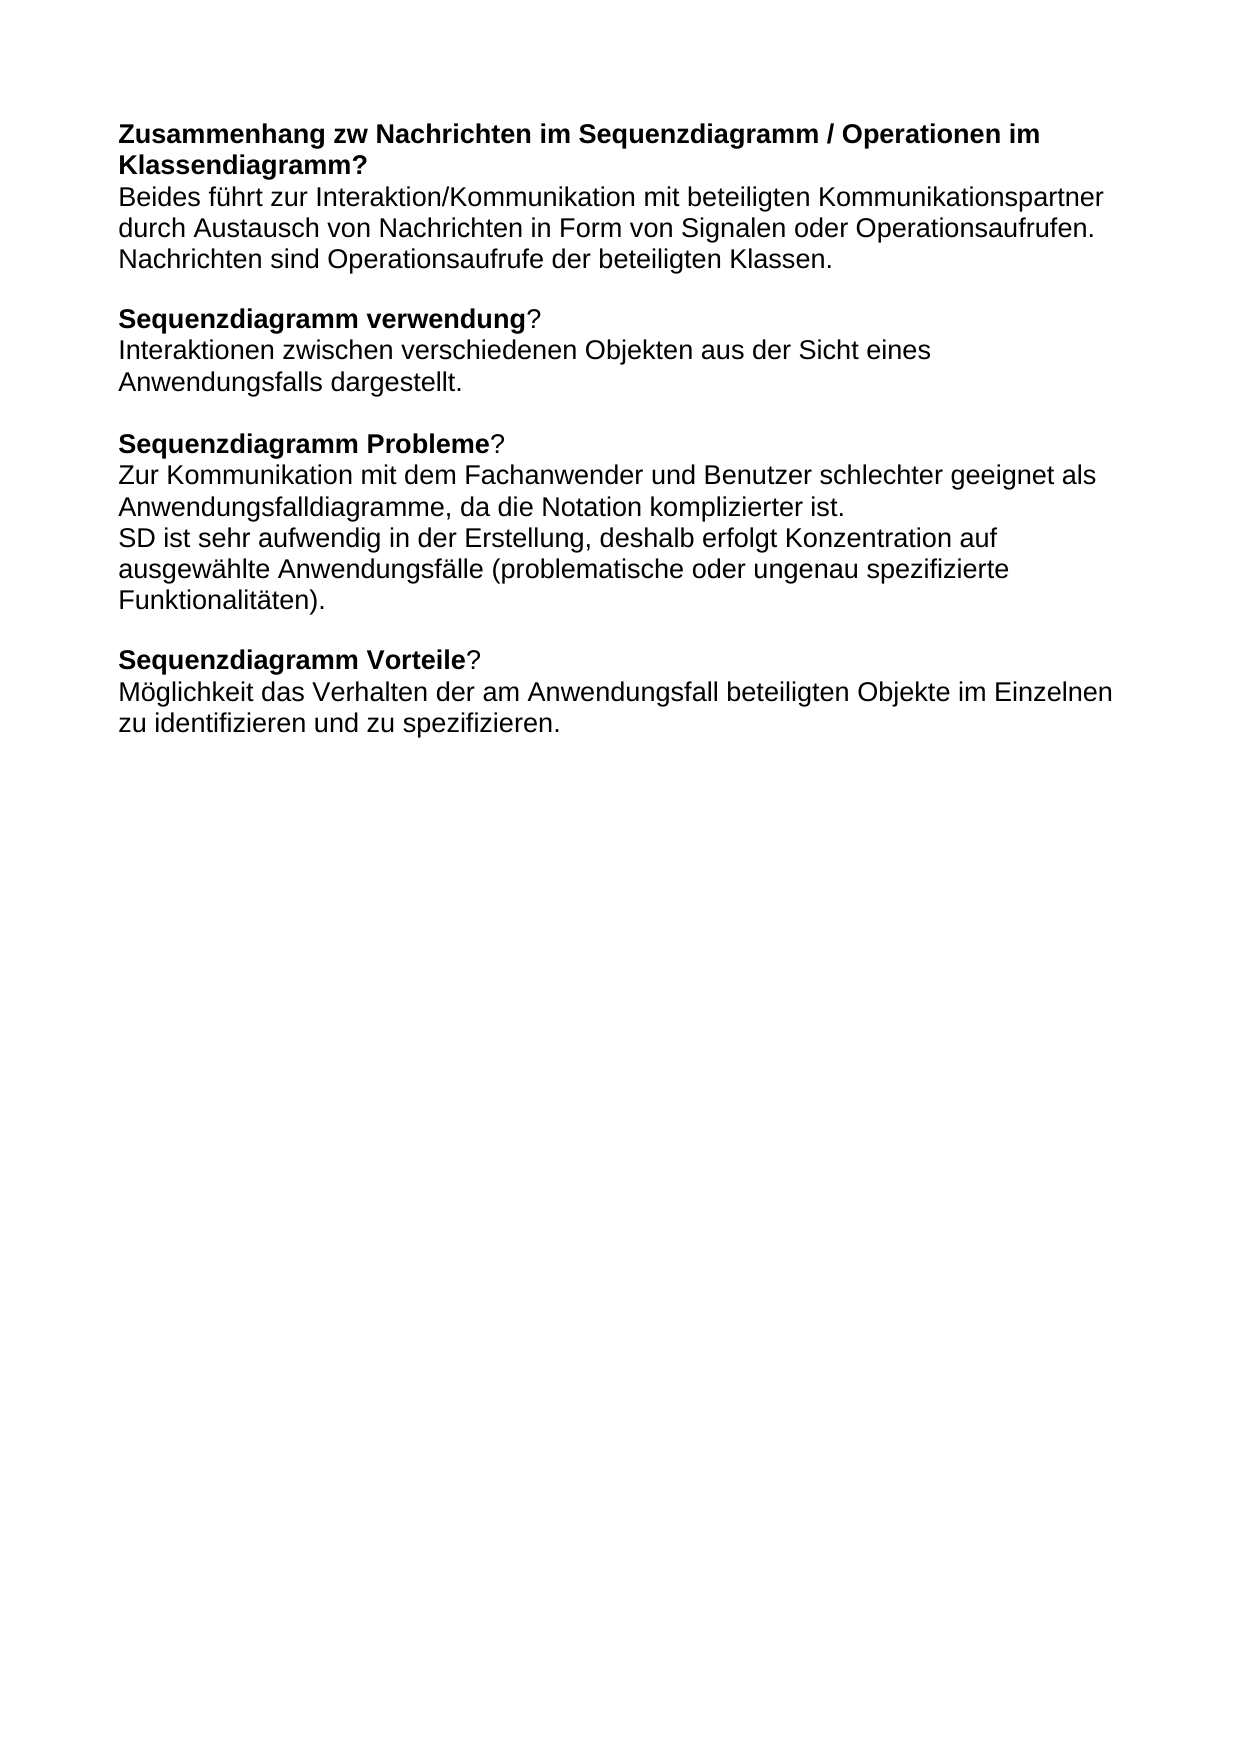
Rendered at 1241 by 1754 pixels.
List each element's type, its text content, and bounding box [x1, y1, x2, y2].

text Interaktionen zwischen verschiedenen Objekten aus der Sicht eines Anwendungsfalls dargestellt. [118, 334, 1122, 397]
text SD ist sehr aufwendig in der Erstellung, deshalb erfolgt Konzentration auf ausgewählte Anwendungsfälle (problematische oder ungenau spezifizierte Funktionalitäten). [118, 522, 1122, 616]
text Möglichkeit das Verhalten der am Anwendungsfall beteiligten Objekte im Einzelnen zu identifizieren und zu spezifizieren. [118, 676, 1122, 738]
text Sequenzdiagramm Probleme? [118, 428, 1122, 459]
text Zur Kommunikation mit dem Fachanwender und Benutzer schlechter geeignet als Anwendungsfalldiagramme, da die Notation komplizierter ist. [118, 459, 1122, 522]
text Beides führt zur Interaktion/Kommunikation mit beteiligten Kommunikationspartner durch Austausch von Nachrichten in Form von Signalen oder Operationsaufrufen. Nachrichten sind Operationsaufrufe der beteiligten Klassen. [118, 181, 1122, 274]
text Sequenzdiagramm verwendung? [118, 303, 1122, 334]
text Sequenzdiagramm Vorteile? [118, 644, 1122, 676]
text Zusammenhang zw Nachrichten im Sequenzdiagramm / Operationen im Klassendiagramm? [118, 118, 1122, 181]
